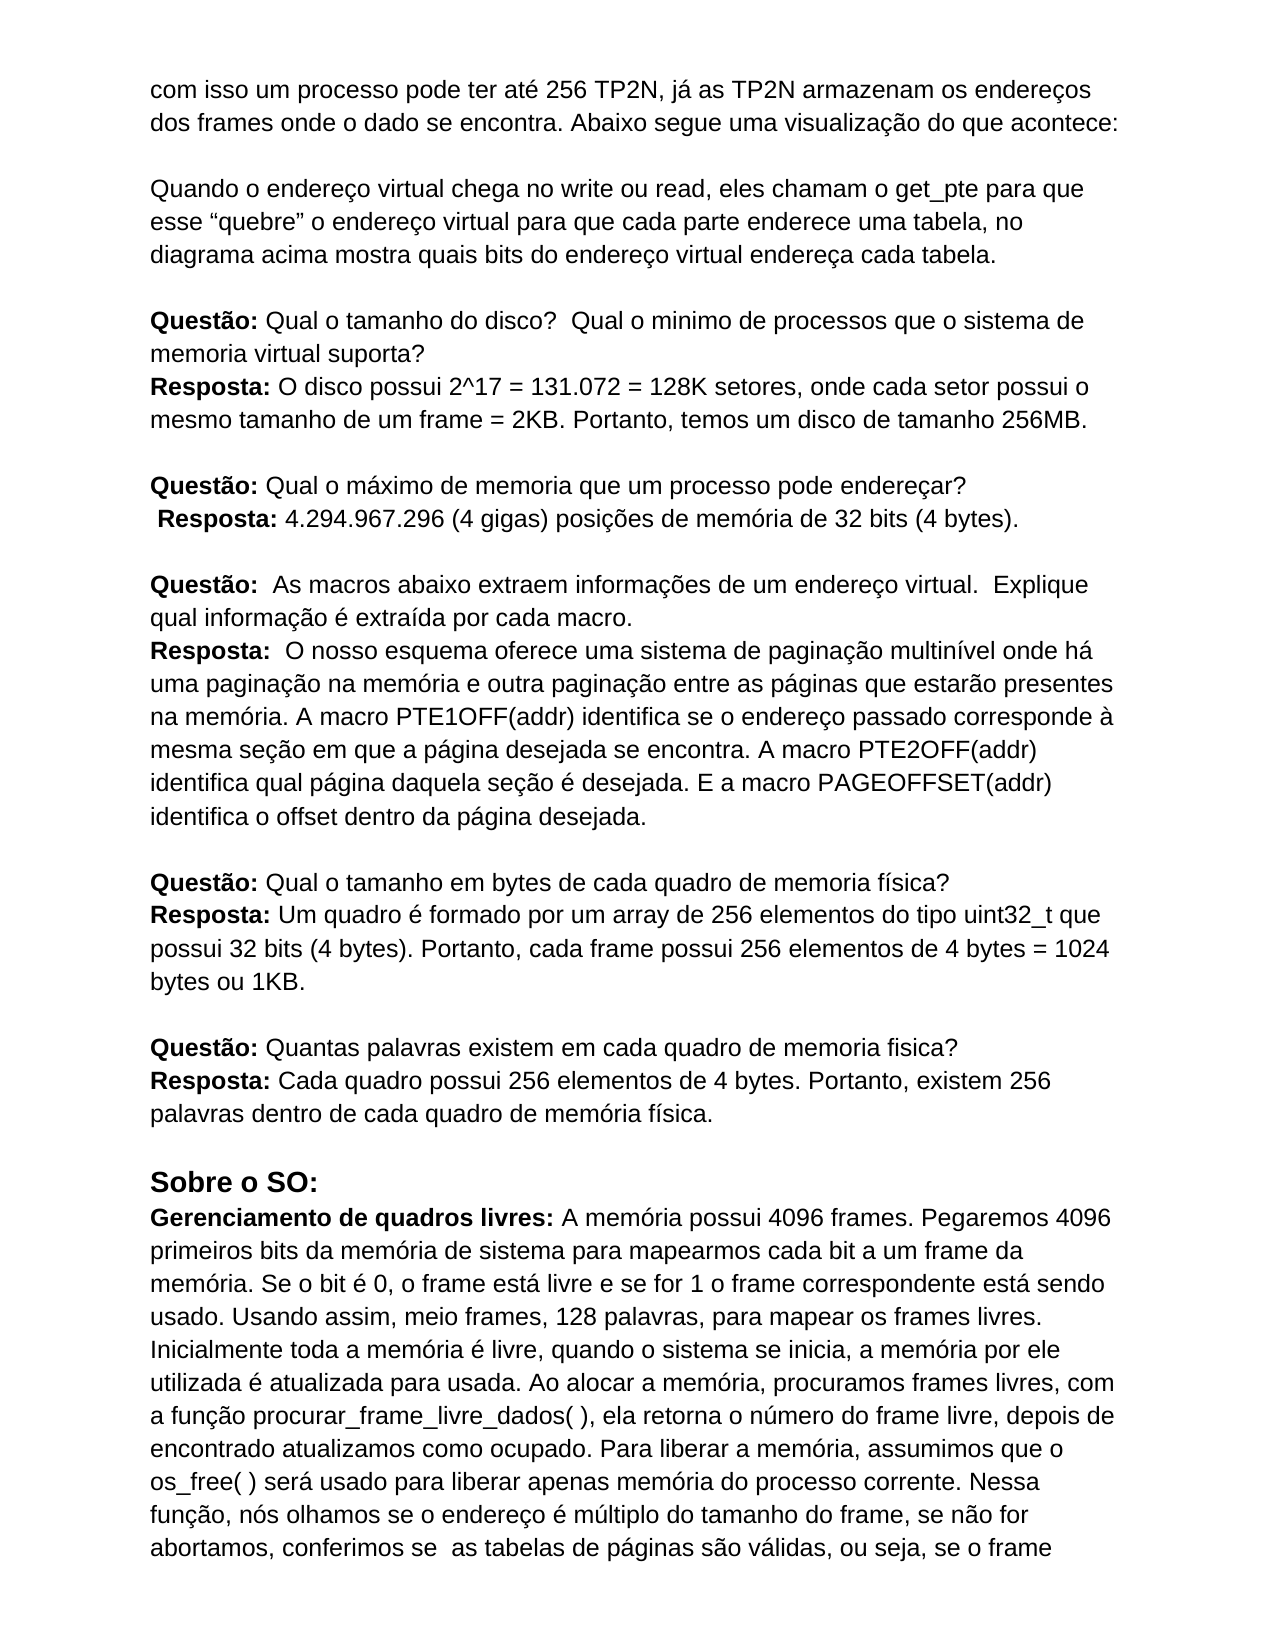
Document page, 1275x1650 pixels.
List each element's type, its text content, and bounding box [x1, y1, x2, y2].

text com isso um processo pode ter até 256 TP2N, já as TP2N armazenam os endereços dos frames onde o dado se encontra. Abaixo segue uma visualização do que acontece: [150, 75, 1125, 137]
text Resposta: O disco possui 2^17 = 131.072 = 128K setores, onde cada setor possui o mesmo tamanho de um frame = 2KB. Portanto, temos um disco de tamanho 256MB. [150, 372, 1125, 434]
text Resposta: Um quadro é formado por um array de 256 elementos do tipo uint32_t que possui 32 bits (4 bytes). Portanto, cada frame possui 256 elementos de 4 bytes = 1024 bytes ou 1KB. [150, 901, 1125, 995]
text Questão: Qual o máximo de memoria que um processo pode endereçar? [150, 471, 1125, 500]
text Questão: As macros abaixo extraem informações de um endereço virtual. Explique qual informação é extraída por cada macro. [150, 570, 1125, 632]
text Questão: Qual o tamanho do disco? Qual o minimo de processos que o sistema de memoria virtual suporta? [150, 306, 1125, 368]
text Quando o endereço virtual chega no write ou read, eles chamam o get_pte para que esse “quebre” o endereço virtual para que cada parte enderece uma tabela, no diagrama acima mostra quais bits do endereço virtual endereça cada tabela. [150, 174, 1125, 269]
text Resposta: 4.294.967.296 (4 gigas) posições de memória de 32 bits (4 bytes). [150, 504, 1125, 533]
text Questão: Quantas palavras existem em cada quadro de memoria fisica? [150, 1033, 1125, 1061]
text Resposta: O nosso esquema oferece uma sistema de paginação multinível onde há uma paginação na memória e outra paginação entre as páginas que estarão presentes na memória. A macro PTE1OFF(addr) identifica se o endereço passado corresponde à mesma seção em que a página desejada se encontra. A macro PTE2OFF(addr) identifica qual página daquela seção é desejada. E a macro PAGEOFFSET(addr) identifica o offset dentro da página desejada. [150, 636, 1125, 830]
text Gerenciamento de quadros livres: A memória possui 4096 frames. Pegaremos 4096 primeiros bits da memória de sistema para mapearmos cada bit a um frame da memória. Se o bit é 0, o frame está livre e se for 1 o frame correspondente está sendo usado. Usando assim, meio frames, 128 palavras, para mapear os frames livres. [150, 1203, 1125, 1331]
text Sobre o SO: [150, 1165, 1125, 1198]
text Questão: Qual o tamanho em bytes de cada quadro de memoria física? [150, 867, 1125, 896]
text Inicialmente toda a memória é livre, quando o sistema se inicia, a memória por ele utilizada é atualizada para usada. Ao alocar a memória, procuramos frames livres, com a função procurar_frame_livre_dados( ), ela retorna o número do frame livre, depois de encontrado atualizamos como ocupado. Para liberar a memória, assumimos que o os_free( ) será usado para liberar apenas memória do processo corrente. Nessa função, nós olhamos se o endereço é múltiplo do tamanho do frame, se não for abortamos, conferimos se as tabelas de páginas são válidas, ou seja, se o frame [150, 1335, 1125, 1562]
text Resposta: Cada quadro possui 256 elementos de 4 bytes. Portanto, existem 256 palavras dentro de cada quadro de memória física. [150, 1066, 1125, 1127]
